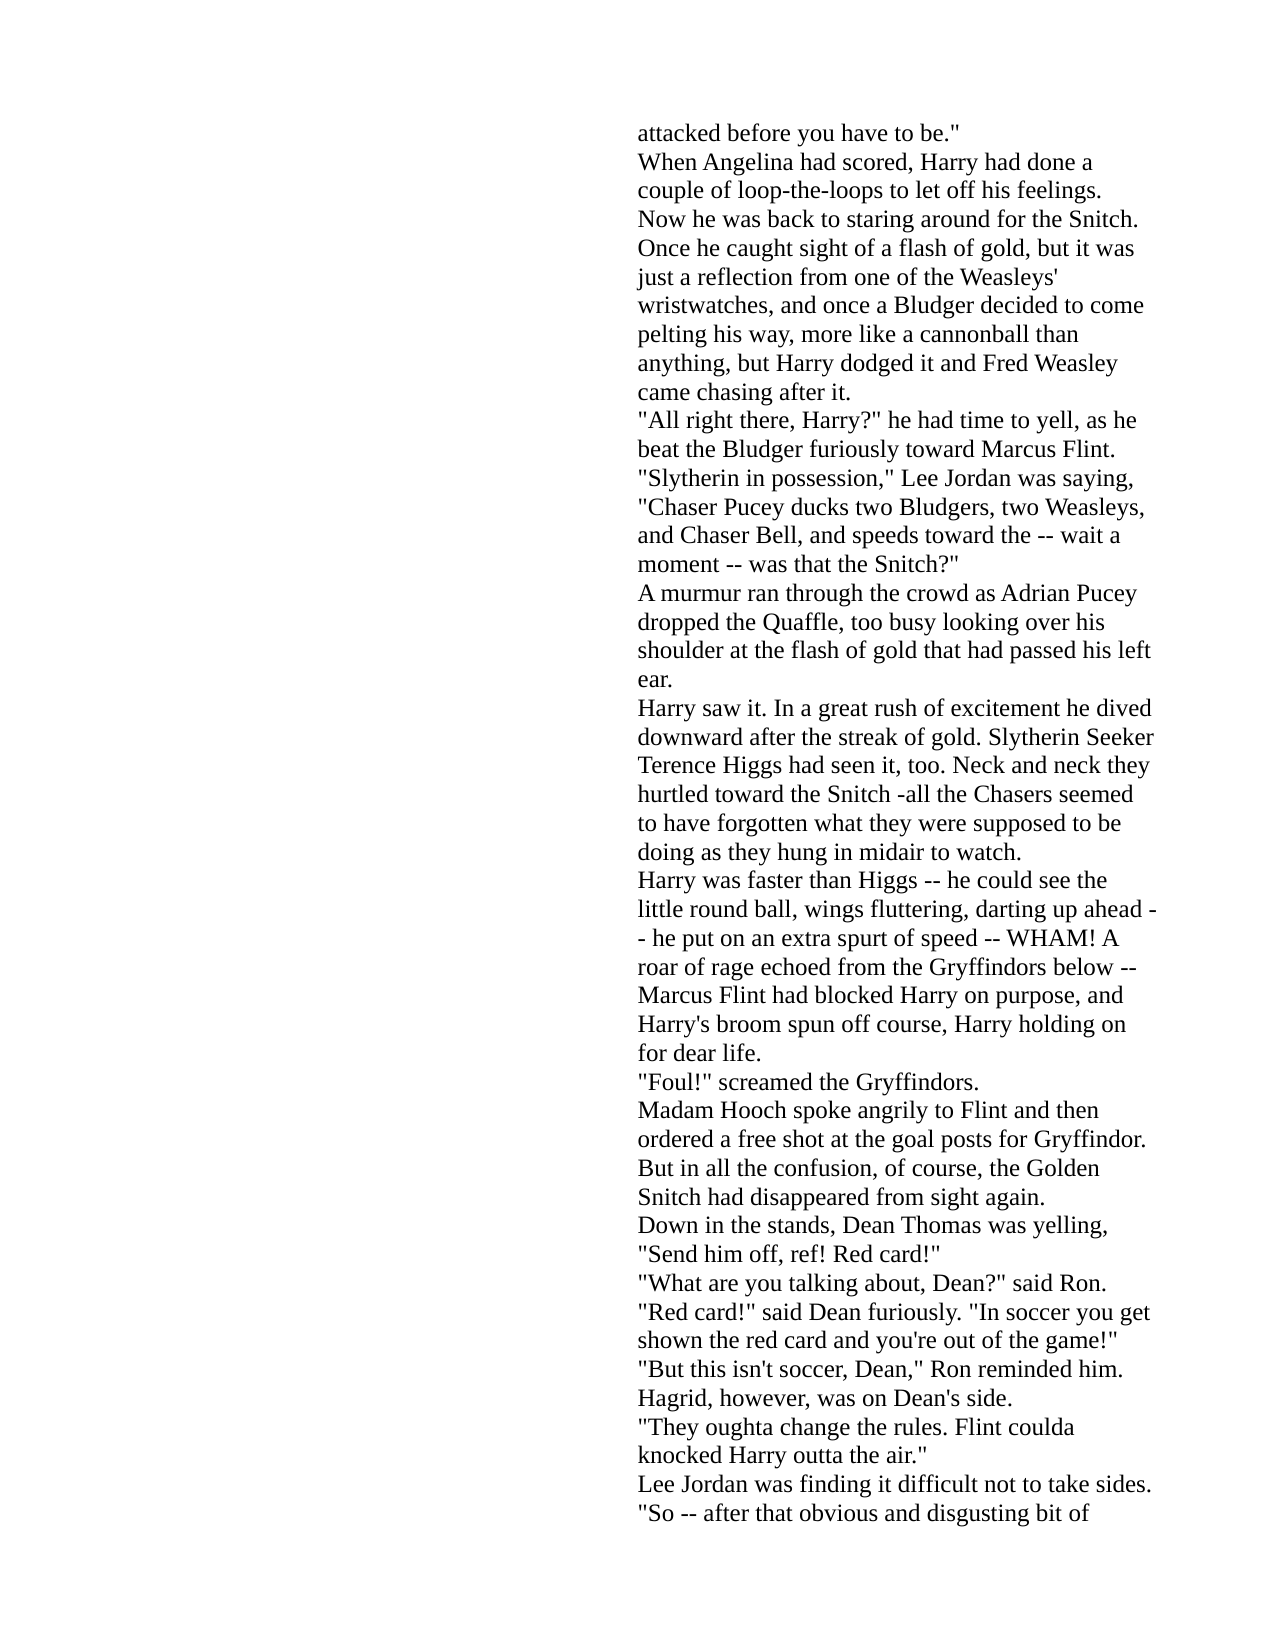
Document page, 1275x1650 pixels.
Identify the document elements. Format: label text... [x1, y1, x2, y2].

table_cell attacked before you have to be." When Angelina had scored, Harry had done a couple of loop-the-loops to let off his feelings. Now he was back to staring around for the Snitch. Once he caught sight of a flash of gold, but it was just a reflection from one of the Weasleys' wristwatches, and once a Bludger decided to come pelting his way, more like a cannonball than anything, but Harry dodged it and Fred Weasley came chasing after it. "All right there, Harry?" he had time to yell, as he beat the Bludger furiously toward Marcus Flint. "Slytherin in possession," Lee Jordan was saying, "Chaser Pucey ducks two Bludgers, two Weasleys, and Chaser Bell, and speeds toward the -- wait a moment -- was that the Snitch?" A murmur ran through the crowd as Adrian Pucey dropped the Quaffle, too busy looking over his shoulder at the flash of gold that had passed his left ear. Harry saw it. In a great rush of excitement he dived downward after the streak of gold. Slytherin Seeker Terence Higgs had seen it, too. Neck and neck they hurtled toward the Snitch -all the Chasers seemed to have forgotten what they were supposed to be doing as they hung in midair to watch. Harry was faster than Higgs -- he could see the little round ball, wings fluttering, darting up ahead - - he put on an extra spurt of speed -- WHAM! A roar of rage echoed from the Gryffindors below -- Marcus Flint had blocked Harry on purpose, and Harry's broom spun off course, Harry holding on for dear life. "Foul!" screamed the Gryffindors. Madam Hooch spoke angrily to Flint and then ordered a free shot at the goal posts for Gryffindor. But in all the confusion, of course, the Golden Snitch had disappeared from sight again. Down in the stands, Dean Thomas was yelling, "Send him off, ref! Red card!" "What are you talking about, Dean?" said Ron. "Red card!" said Dean furiously. "In soccer you get shown the red card and you're out of the game!" "But this isn't soccer, Dean," Ron reminded him. Hagrid, however, was on Dean's side. "They oughta change the rules. Flint coulda knocked Harry outta the air." Lee Jordan was finding it difficult not to take sides. "So -- after that obvious and disgusting bit of [638, 118, 1157, 1527]
table_cell [118, 118, 637, 1527]
